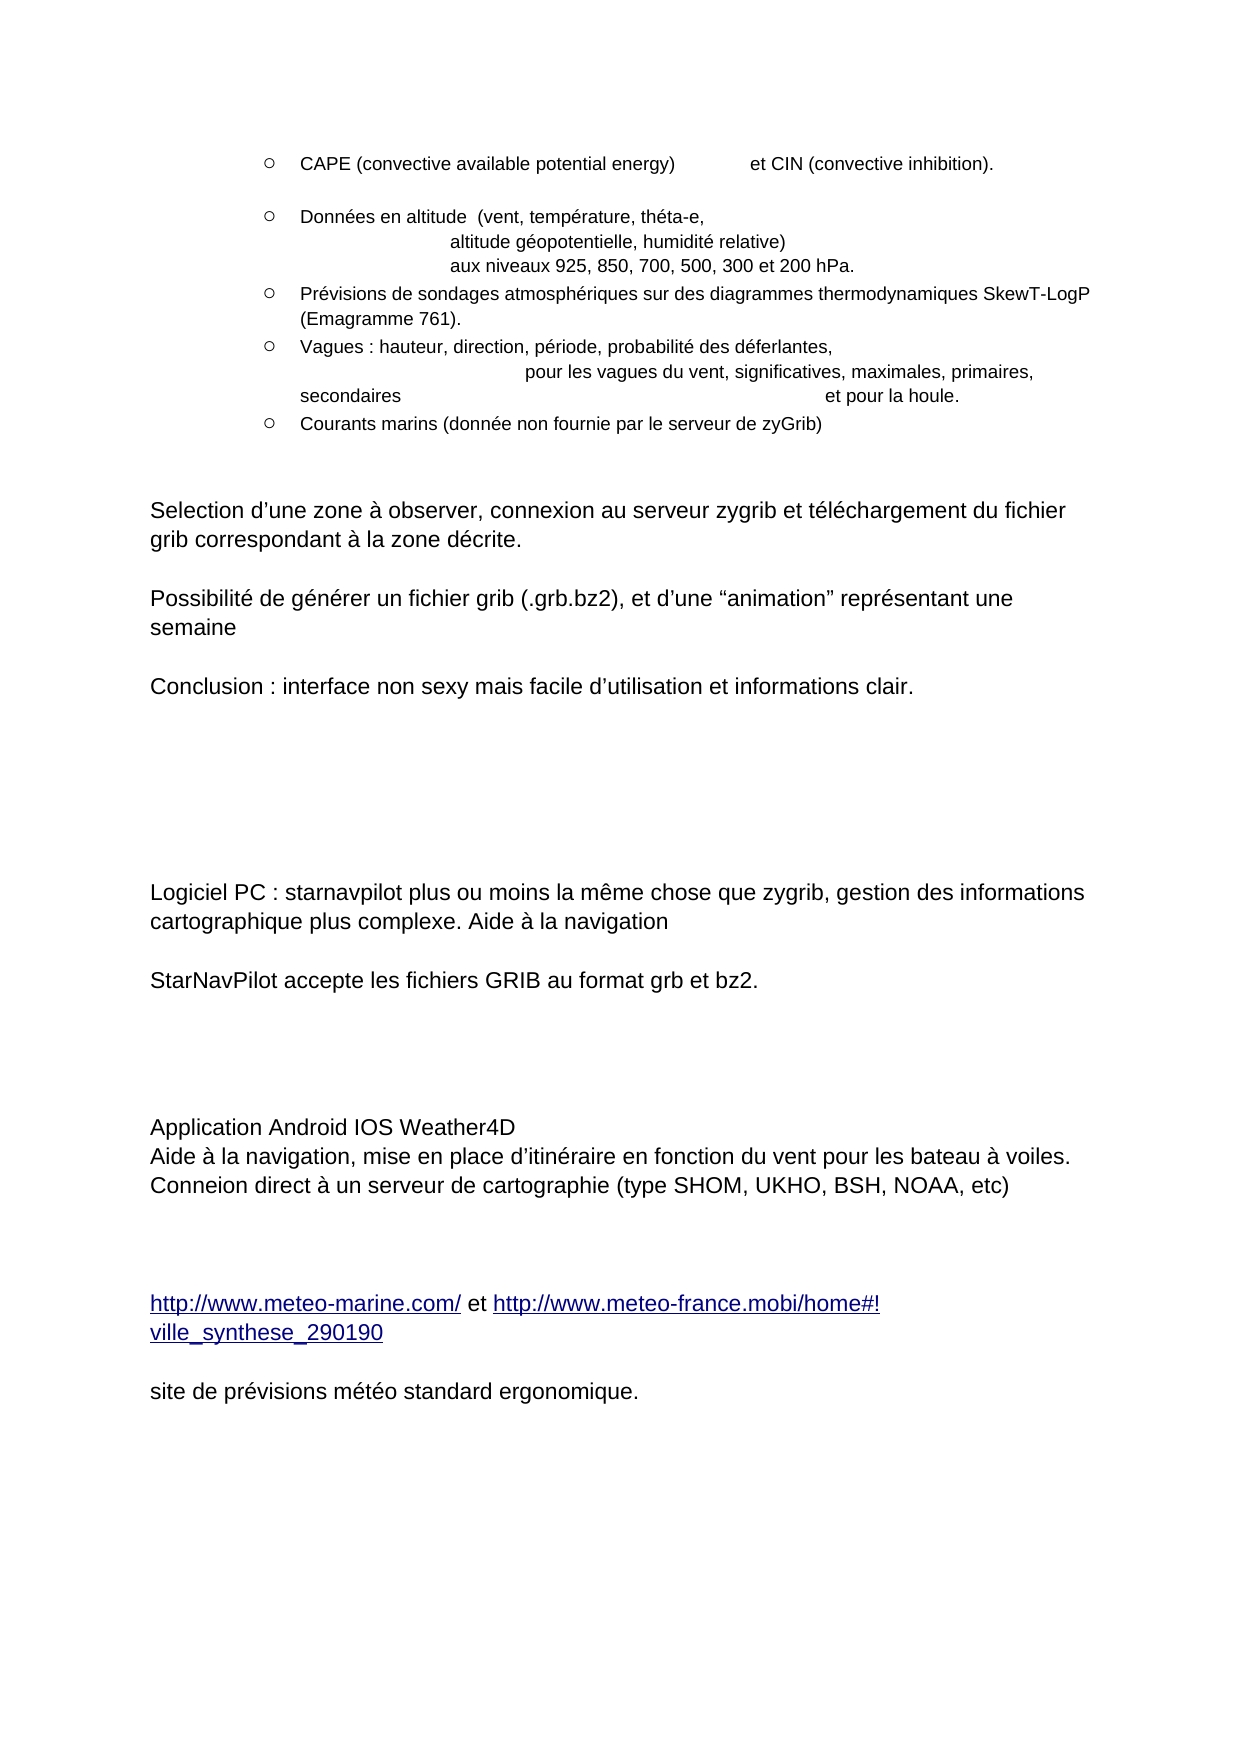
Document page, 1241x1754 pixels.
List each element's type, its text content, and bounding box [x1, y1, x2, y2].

text Selection d’une zone à observer, connexion au serveur zygrib et téléchargement du fichier grib correspondant à la zone décrite. [150, 497, 1091, 552]
text Conneion direct à un serveur de cartographie (type SHOM, UKHO, BSH, NOAA, etc) [150, 1173, 1091, 1199]
list CAPE (convective available potential energy) et CIN (convective inhibition). [262, 150, 1091, 200]
list Courants marins (donnée non fournie par le serveur de zyGrib) [262, 409, 1091, 435]
text Conclusion : interface non sexy mais facile d’utilisation et informations clair. [150, 674, 1091, 699]
text site de prévisions météo standard ergonomique. [150, 1379, 1091, 1404]
list Données en altitude (vent, température, théta-e, altitude géopotentielle, humidité relative) aux niveaux 925, 850, 700, 500, 300 et 200 hPa. [262, 203, 1091, 277]
text Logiciel PC : starnavpilot plus ou moins la même chose que zygrib, gestion des informations cartographique plus complexe. Aide à la navigation [150, 879, 1091, 934]
text Aide à la navigation, mise en place d’itinéraire en fonction du vent pour les bateau à voiles. [150, 1144, 1091, 1169]
text http://www.meteo-marine.com/ et http://www.meteo-france.mobi/home#!ville_synthese_290190 [150, 1291, 1091, 1346]
text Possibilité de générer un fichier grib (.grb.bz2), et d’une “animation” représentant une semaine [150, 586, 1091, 641]
list Prévisions de sondages atmosphériques sur des diagrammes thermodynamiques SkewT-LogP (Emagramme 761). [262, 280, 1091, 329]
text StarNavPilot accepte les fichiers GRIB au format grb et bz2. [150, 967, 1091, 993]
list Vagues : hauteur, direction, période, probabilité des déferlantes, pour les vagues du vent, significatives, maximales, primaires, secondaires et pour la houle. [262, 332, 1091, 406]
text Application Android IOS Weather4D [150, 1114, 1091, 1140]
